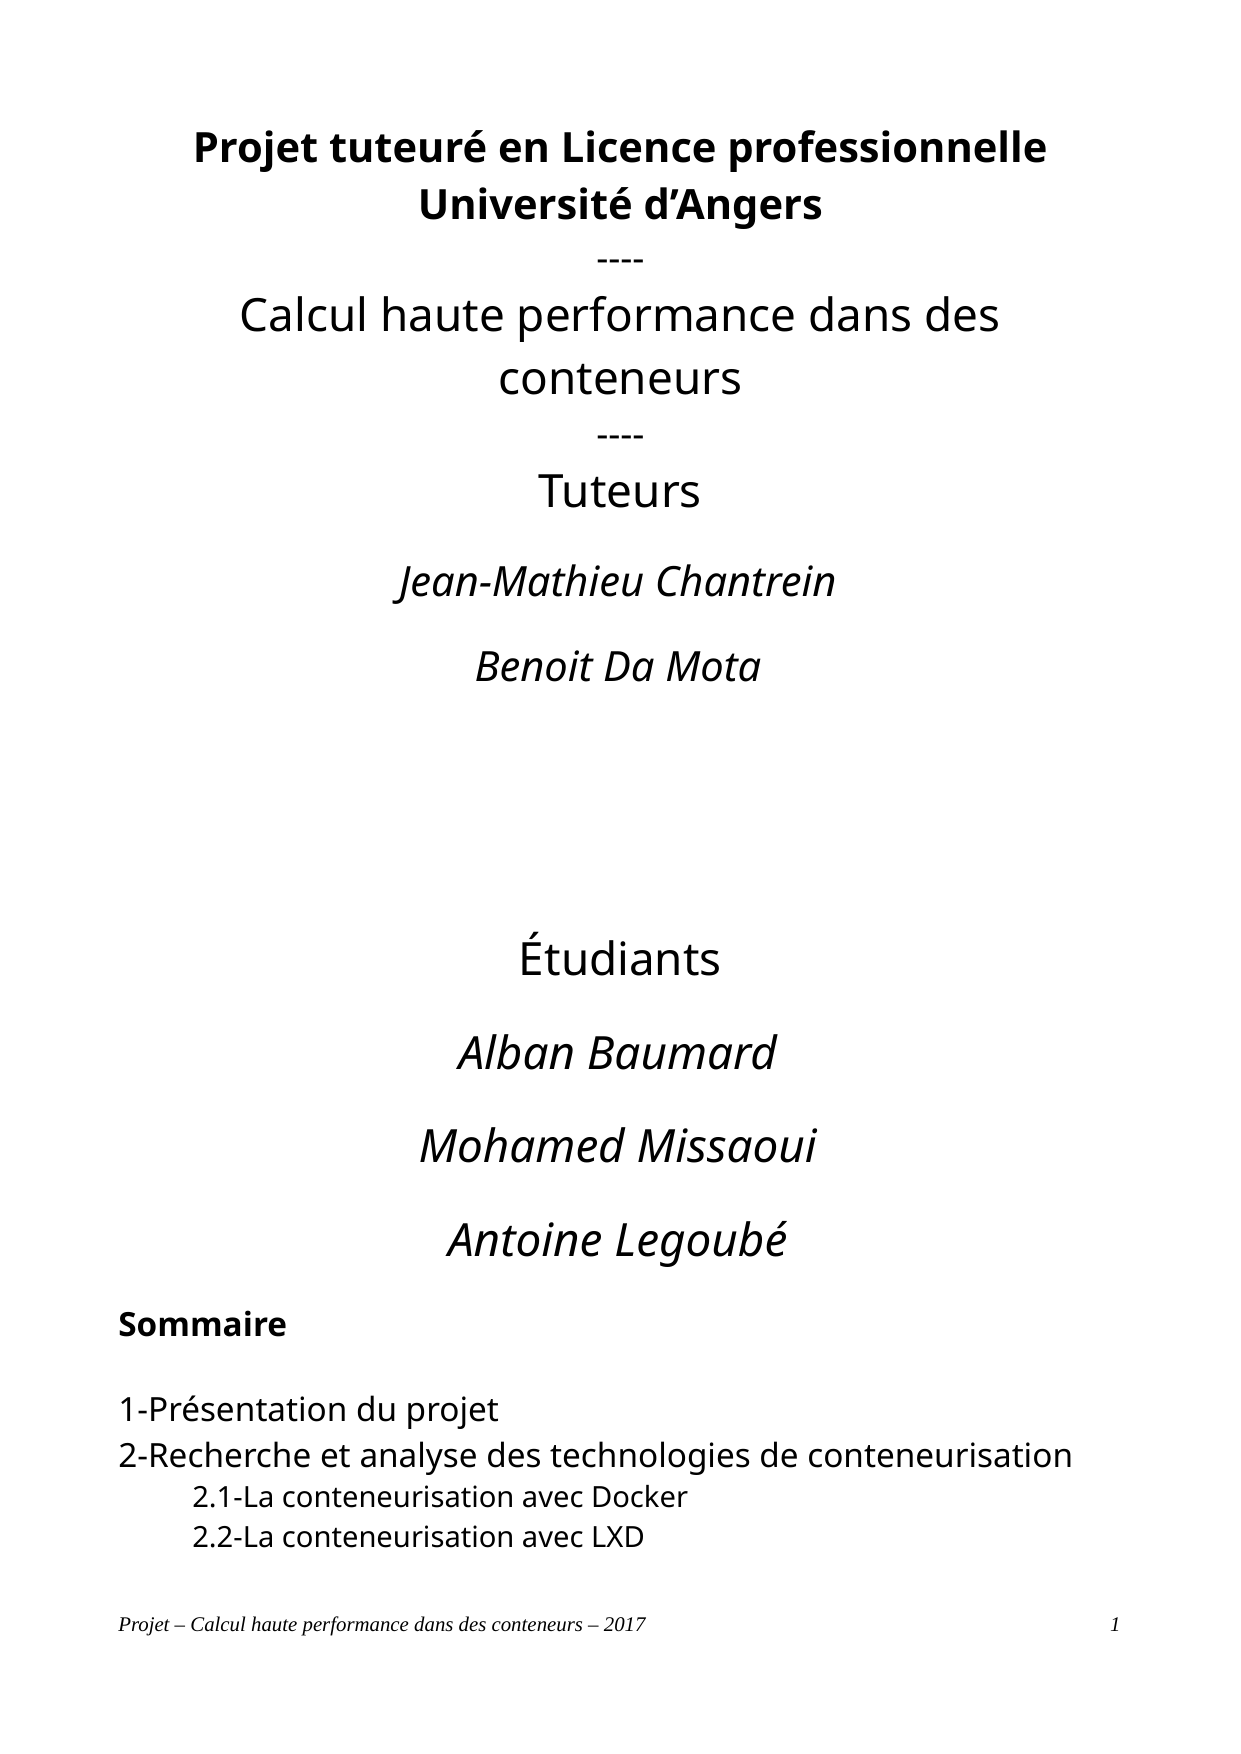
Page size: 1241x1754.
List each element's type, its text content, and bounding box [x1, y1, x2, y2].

text 2-Recherche et analyse des technologies de conteneurisation [118, 1431, 1122, 1477]
text Benoit Da Mota [118, 637, 1122, 694]
text 1-Présentation du projet [118, 1386, 1122, 1431]
text Alban Baumard [118, 1020, 1122, 1083]
text Antoine Legoubé [118, 1207, 1122, 1270]
text Étudiants [118, 927, 1122, 989]
text ---- [118, 232, 1122, 283]
text Mohamed Missaoui [118, 1114, 1122, 1176]
text Calcul haute performance dans des conteneurs [118, 283, 1122, 407]
text Jean-Mathieu Chantrein [118, 552, 1122, 609]
text 2.1-La conteneurisation avec Docker [118, 1477, 1122, 1516]
text 2.2-La conteneurisation avec LXD [118, 1516, 1122, 1556]
text Sommaire [118, 1301, 1122, 1346]
text Université d’Angers [118, 175, 1122, 232]
text Tuteurs [118, 458, 1122, 521]
text Projet tuteuré en Licence professionnelle [118, 118, 1122, 175]
text ---- [118, 407, 1122, 458]
